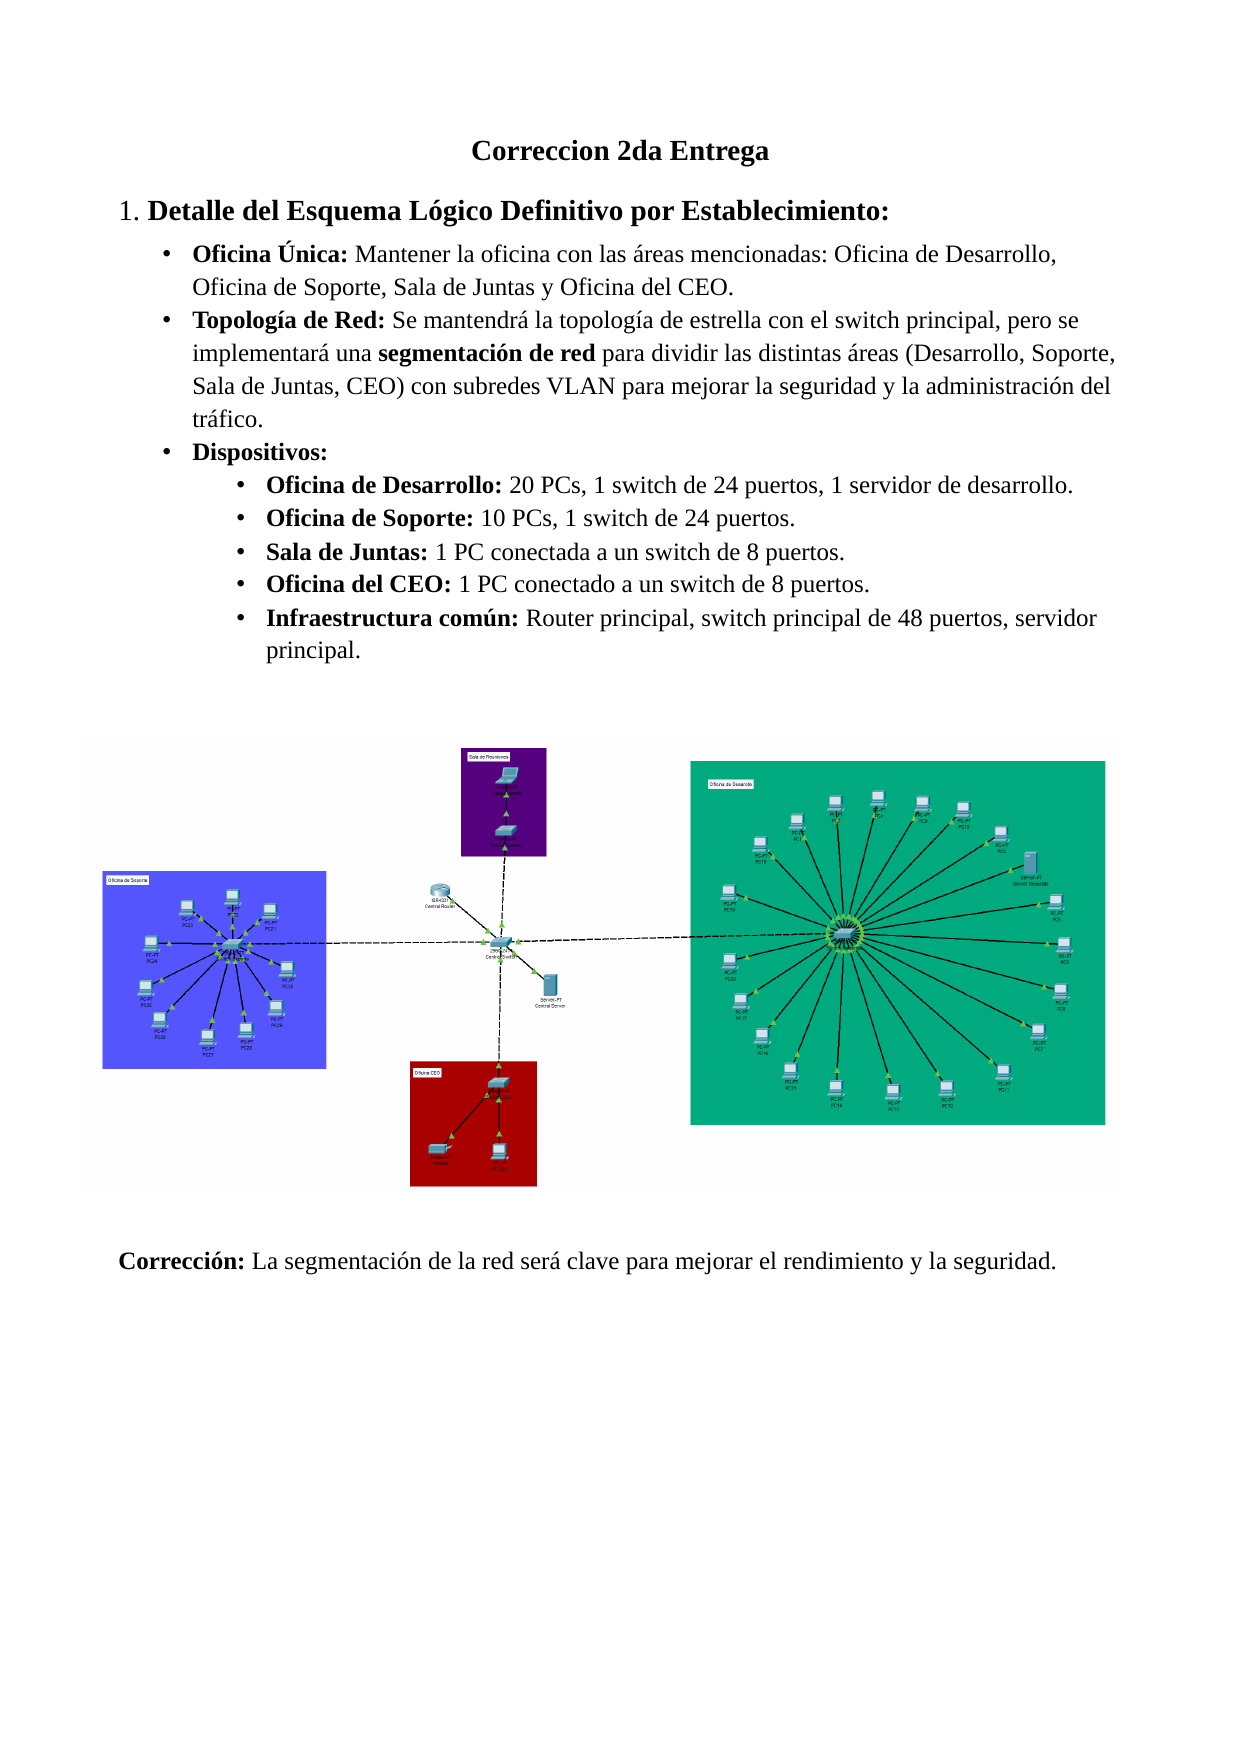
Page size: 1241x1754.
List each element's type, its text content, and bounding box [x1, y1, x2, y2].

list Oficina del CEO: 1 PC conectado a un switch de 8 puertos. [236, 569, 1122, 598]
list Oficina Única: Mantener la oficina con las áreas mencionadas: Oficina de Desarrollo, Oficina de Soporte, Sala de Juntas y Oficina del CEO. [162, 239, 1122, 301]
list Topología de Red: Se mantendrá la topología de estrella con el switch principal, pero se implementará una segmentación de red para dividir las distintas áreas (Desarrollo, Soporte, Sala de Juntas, CEO) con subredes VLAN para mejorar la seguridad y la administración del tráfico. [162, 305, 1122, 433]
subtitle 1. Detalle del Esquema Lógico Definitivo por Establecimiento: [118, 193, 1122, 227]
list Sala de Juntas: 1 PC conectada a un switch de 8 puertos. [236, 537, 1122, 565]
list Oficina de Desarrollo: 20 PCs, 1 switch de 24 puertos, 1 servidor de desarrollo. [236, 471, 1122, 499]
text Corrección: La segmentación de la red será clave para mejorar el rendimiento y la seguridad. [118, 1246, 1122, 1275]
list Infraestructura común: Router principal, switch principal de 48 puertos, servidor principal. [236, 603, 1122, 664]
picture [79, 732, 1119, 1195]
list Dispositivos: [162, 437, 1122, 466]
subtitle Correccion 2da Entrega [118, 133, 1122, 166]
list Oficina de Soporte: 10 PCs, 1 switch de 24 puertos. [236, 503, 1122, 532]
